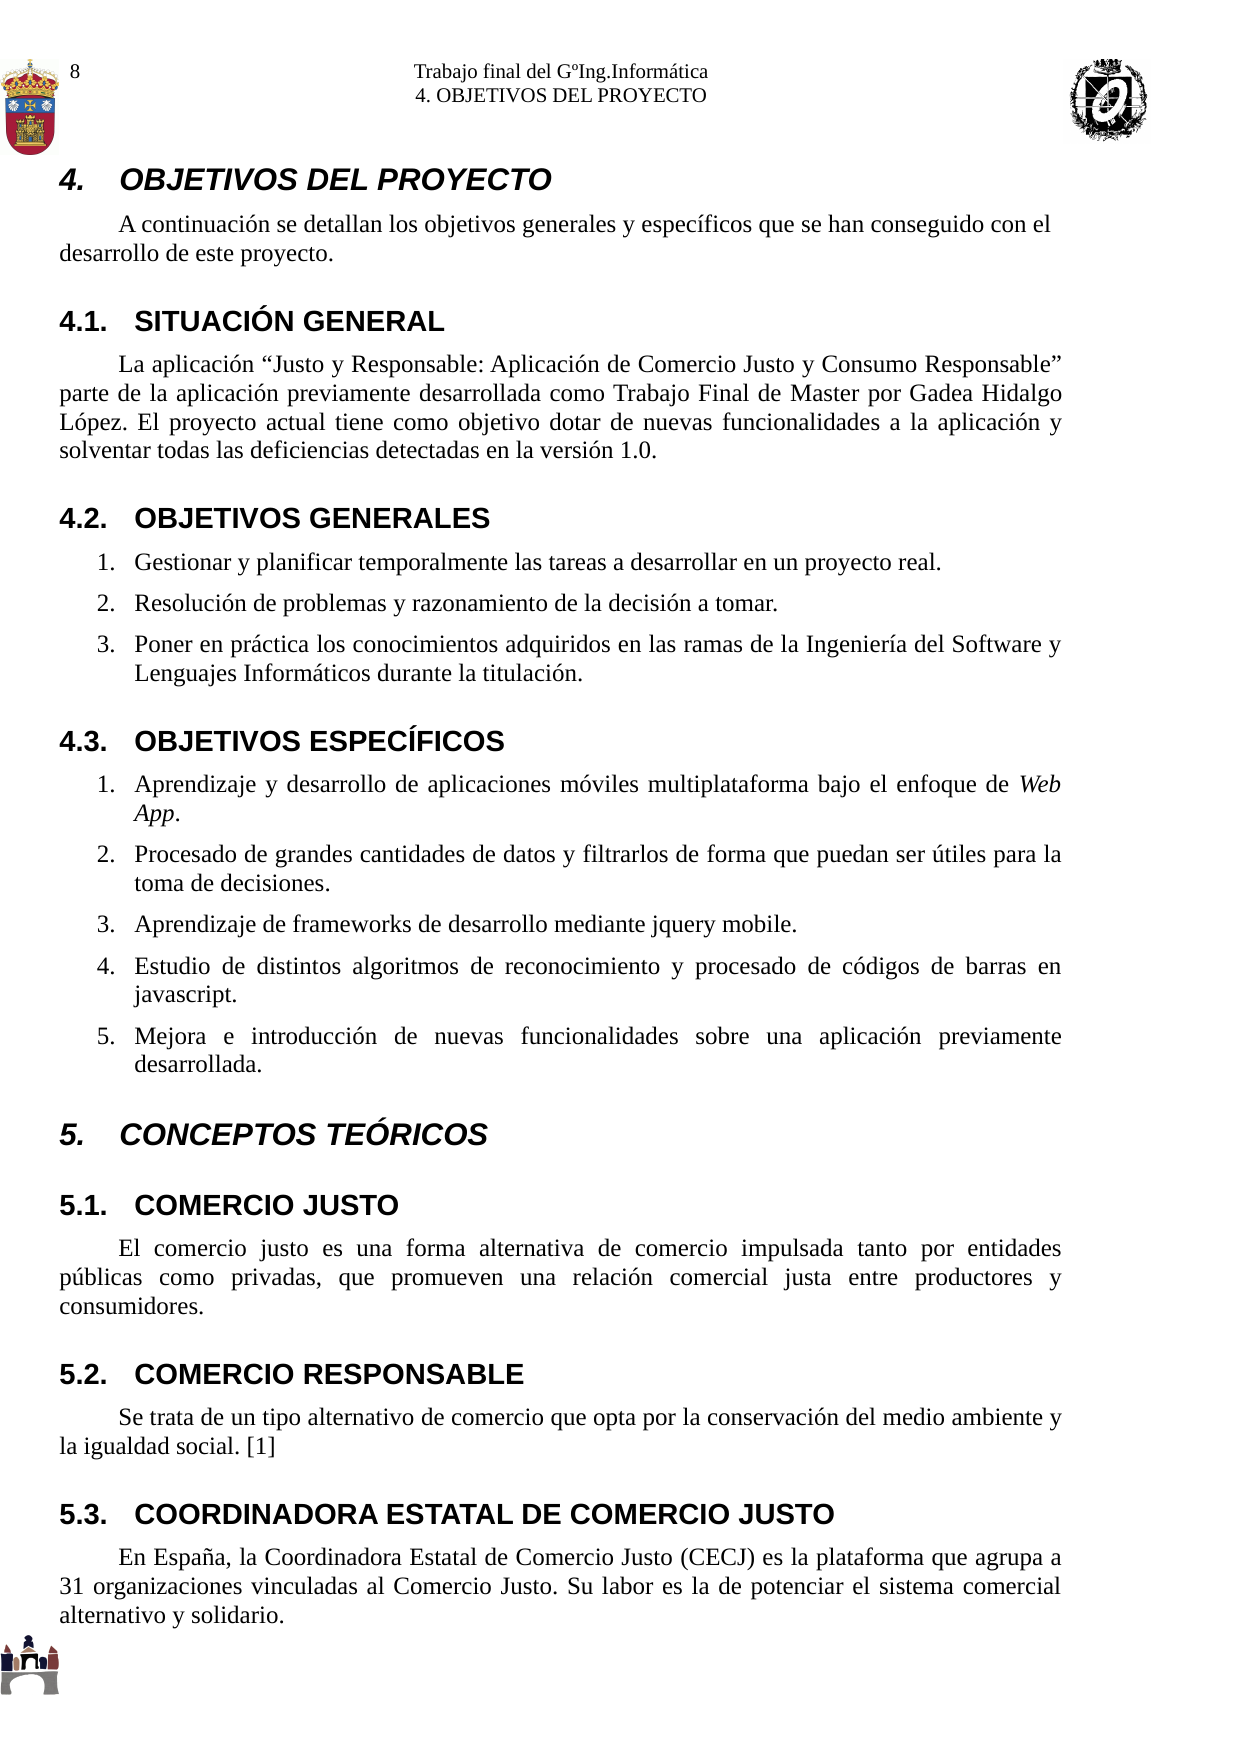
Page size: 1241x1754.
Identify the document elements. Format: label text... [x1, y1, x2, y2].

text En España, la Coordinadora Estatal de Comercio Justo (CECJ) es la plataforma que agrupa a 31 organizaciones vinculadas al Comercio Justo. Su labor es la de potenciar el sistema comercial alternativo y solidario. [59, 1542, 1063, 1628]
list Estudio de distintos algoritmos de reconocimiento y procesado de códigos de barras en javascript. [97, 951, 1063, 1008]
picture [1063, 59, 1152, 144]
subtitle OBJETIVOS DEL PROYECTO [59, 161, 1063, 197]
subtitle COORDINADORA ESTATAL DE COMERCIO JUSTO [59, 1497, 1063, 1531]
list Aprendizaje y desarrollo de aplicaciones móviles multiplataforma bajo el enfoque de Web App. [97, 769, 1063, 827]
text A continuación se detallan los objetivos generales y específicos que se han conseguido con el desarrollo de este proyecto. [59, 209, 1063, 267]
subtitle SITUACIÓN GENERAL [59, 304, 1063, 337]
text La aplicación “Justo y Responsable: Aplicación de Comercio Justo y Consumo Responsable” parte de la aplicación previamente desarrollada como Trabajo Final de Master por Gadea Hidalgo López. El proyecto actual tiene como objetivo dotar de nuevas funcionalidades a la aplicación y solventar todas las deficiencias detectadas en la versión 1.0. [59, 349, 1063, 464]
list Procesado de grandes cantidades de datos y filtrarlos de forma que puedan ser útiles para la toma de decisiones. [97, 839, 1063, 897]
list Gestionar y planificar temporalmente las tareas a desarrollar en un proyecto real. [97, 547, 1063, 576]
picture [0, 1634, 59, 1695]
subtitle COMERCIO RESPONSABLE [59, 1357, 1063, 1390]
subtitle COMERCIO JUSTO [59, 1188, 1063, 1222]
list Mejora e introducción de nuevas funcionalidades sobre una aplicación previamente desarrollada. [97, 1021, 1063, 1078]
list Poner en práctica los conocimientos adquiridos en las ramas de la Ingeniería del Software y Lenguajes Informáticos durante la titulación. [97, 629, 1063, 687]
picture [0, 59, 59, 155]
subtitle OBJETIVOS GENERALES [59, 502, 1063, 535]
list Aprendizaje de frameworks de desarrollo mediante jquery mobile. [97, 909, 1063, 938]
text El comercio justo es una forma alternativa de comercio impulsada tanto por entidades públicas como privadas, que promueven una relación comercial justa entre productores y consumidores. [59, 1233, 1063, 1319]
subtitle OBJETIVOS ESPECÍFICOS [59, 724, 1063, 758]
text Se trata de un tipo alternativo de comercio que opta por la conservación del medio ambiente y la igualdad social. [1] [59, 1402, 1063, 1460]
subtitle CONCEPTOS TEÓRICOS [59, 1116, 1063, 1151]
list Resolución de problemas y razonamiento de la decisión a tomar. [97, 588, 1063, 617]
